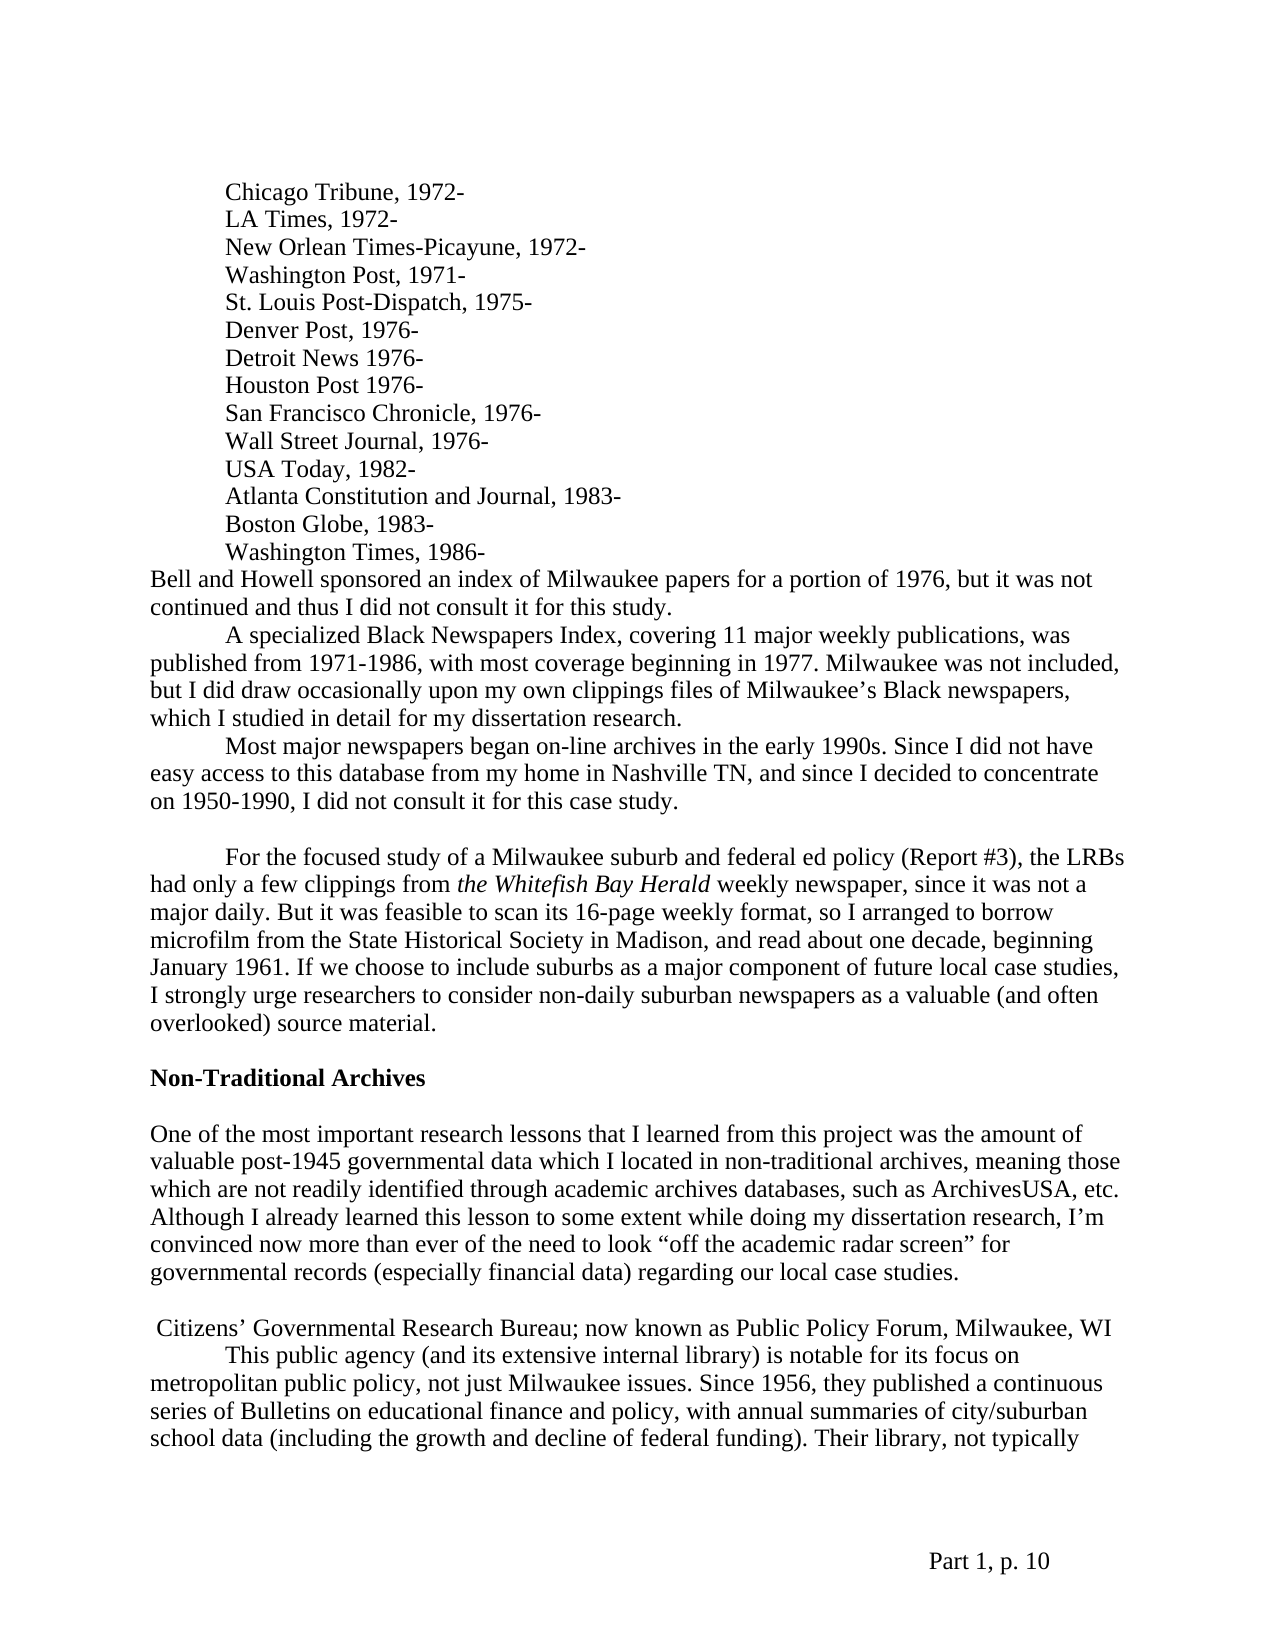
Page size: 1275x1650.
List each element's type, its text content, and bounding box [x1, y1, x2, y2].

text A specialized Black Newspapers Index, covering 11 major weekly publications, was published from 1971-1986, with most coverage beginning in 1977. Milwaukee was not included, but I did draw occasionally upon my own clippings files of Milwaukee’s Black newspapers, which I studied in detail for my dissertation research. [150, 621, 1125, 732]
text Citizens’ Governmental Research Bureau; now known as Public Policy Forum, Milwaukee, WI [150, 1314, 1125, 1341]
text For the focused study of a Milwaukee suburb and federal ed policy (Report #3), the LRBs had only a few clippings from the Whitefish Bay Herald weekly newspaper, since it was not a major daily. But it was feasible to scan its 16-page weekly format, so I arranged to borrow microfilm from the State Historical Society in Madison, and read about one decade, beginning January 1961. If we choose to include suburbs as a major component of future local case studies, I strongly urge researchers to consider non-daily suburban newspapers as a valuable (and often overlooked) source material. [150, 843, 1125, 1037]
text Most major newspapers began on-line archives in the early 1990s. Since I did not have easy access to this database from my home in Nashville TN, and since I decided to concentrate on 1950-1990, I did not consult it for this case study. [150, 732, 1125, 815]
text LA Times, 1972- [150, 205, 1125, 233]
text Houston Post 1976- [150, 372, 1125, 399]
text Washington Times, 1986- [150, 538, 1125, 566]
text San Francisco Chronicle, 1976- [150, 399, 1125, 427]
text Wall Street Journal, 1976- [150, 427, 1125, 455]
text This public agency (and its extensive internal library) is notable for its focus on metropolitan public policy, not just Milwaukee issues. Since 1956, they published a continuous series of Bulletins on educational finance and policy, with annual summaries of city/suburban school data (including the growth and decline of federal funding). Their library, not typically [150, 1341, 1125, 1452]
text Bell and Howell sponsored an index of Milwaukee papers for a portion of 1976, but it was not continued and thus I did not consult it for this study. [150, 566, 1125, 621]
text Boston Globe, 1983- [150, 510, 1125, 538]
text Non-Traditional Archives [150, 1064, 1125, 1092]
text Chicago Tribune, 1972- [150, 178, 1125, 205]
text St. Louis Post-Dispatch, 1975- [150, 288, 1125, 316]
text Detroit News 1976- [150, 344, 1125, 372]
text USA Today, 1982- [150, 455, 1125, 482]
text New Orlean Times-Picayune, 1972- [150, 233, 1125, 261]
text Washington Post, 1971- [150, 261, 1125, 288]
text Atlanta Constitution and Journal, 1983- [150, 482, 1125, 510]
text One of the most important research lessons that I learned from this project was the amount of valuable post-1945 governmental data which I located in non-traditional archives, meaning those which are not readily identified through academic archives databases, such as ArchivesUSA, etc. Although I already learned this lesson to some extent while doing my dissertation research, I’m convinced now more than ever of the need to look “off the academic radar screen” for governmental records (especially financial data) regarding our local case studies. [150, 1120, 1125, 1286]
text Denver Post, 1976- [150, 316, 1125, 344]
